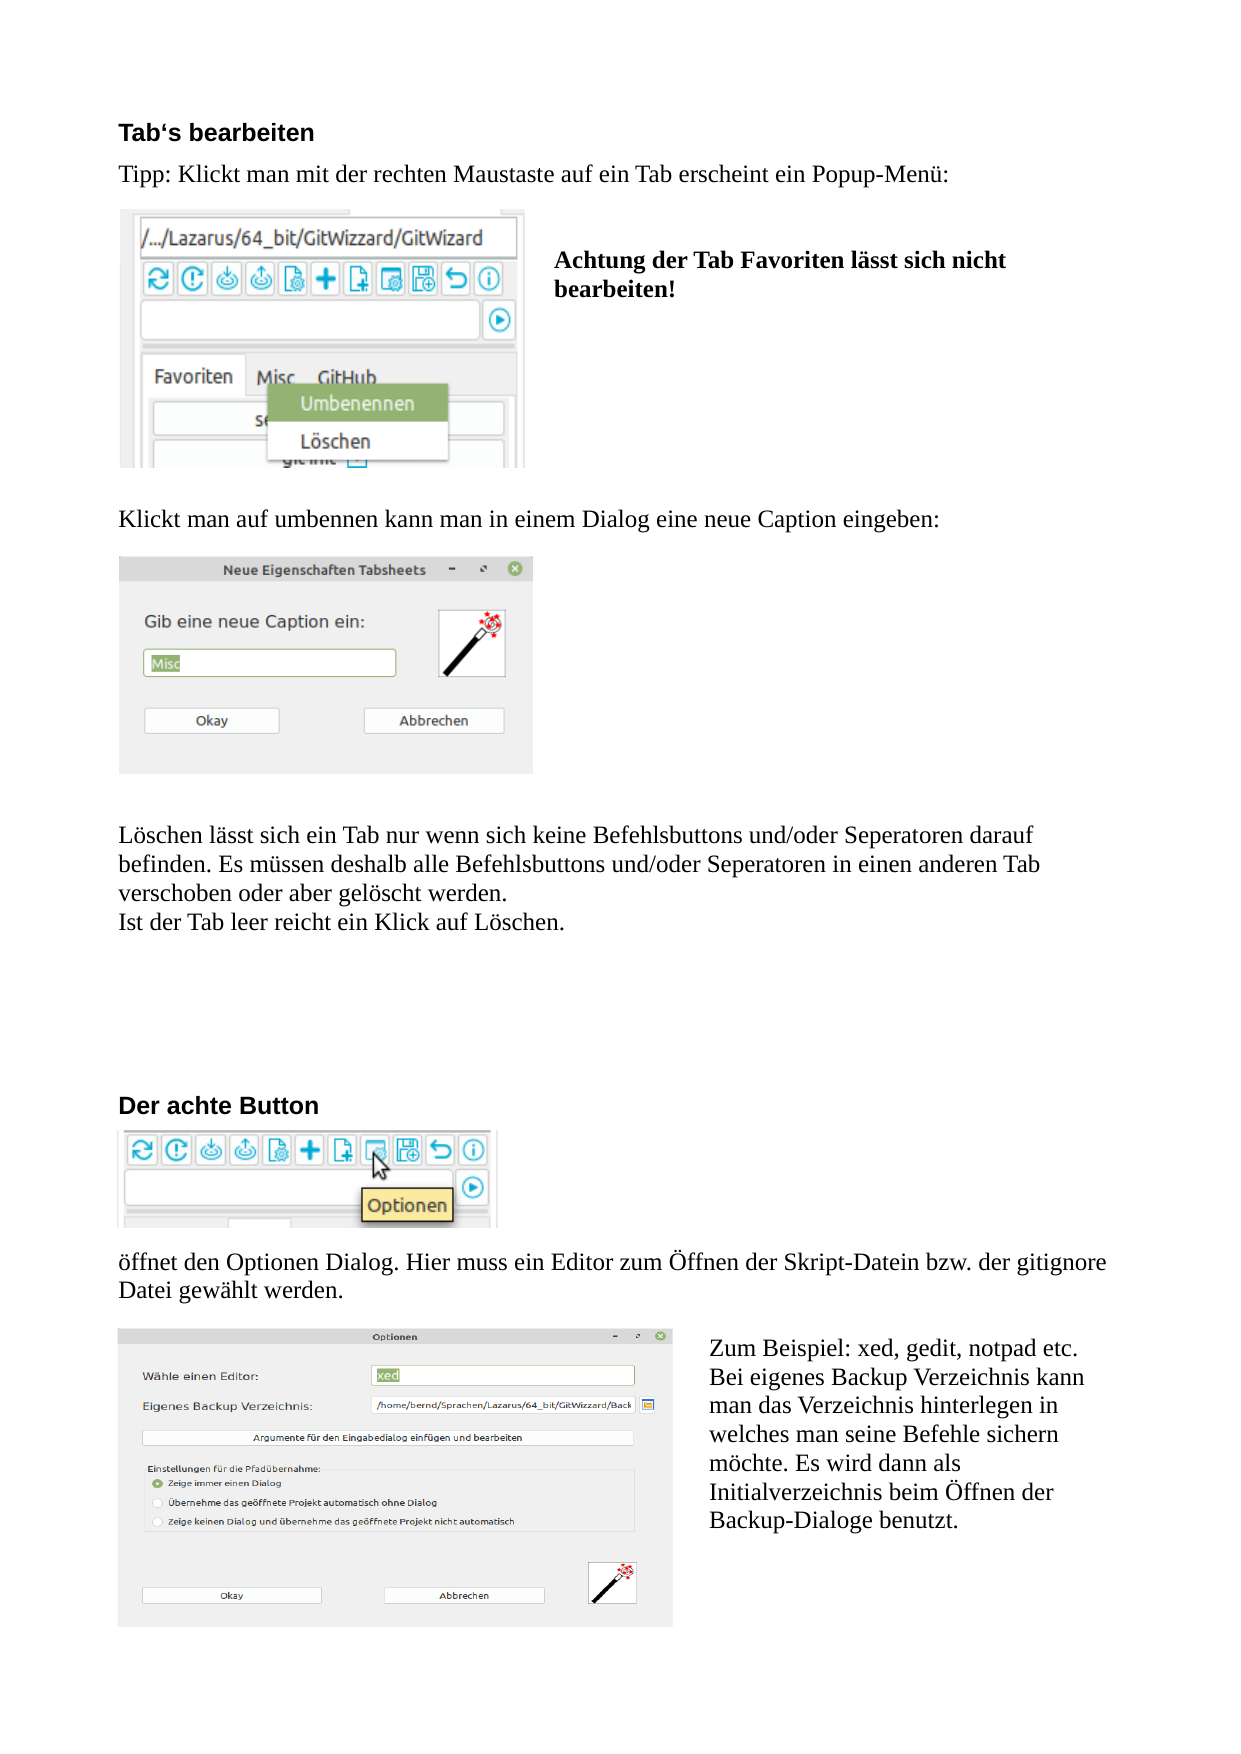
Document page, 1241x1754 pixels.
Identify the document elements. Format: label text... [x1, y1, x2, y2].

text Achtung der Tab Favoriten lässt sich nicht [529, 246, 1122, 274]
text Tipp: Klickt man mit der rechten Maustaste auf ein Tab erscheint ein Popup-Menü: [118, 159, 1122, 188]
text Löschen lässt sich ein Tab nur wenn sich keine Befehlsbuttons und/oder Seperatoren darauf befinden. Es müssen deshalb alle Befehlsbuttons und/oder Seperatoren in einen anderen Tab verschoben oder aber gelöscht werden. [118, 821, 1122, 907]
picture [117, 1130, 504, 1228]
picture [119, 556, 533, 774]
text Ist der Tab leer reicht ein Klick auf Löschen. [118, 907, 1122, 936]
text Backup-Dialoge benutzt. [673, 1506, 1122, 1534]
subtitle Der achte Button [118, 1091, 1122, 1119]
picture [119, 209, 529, 468]
text Bei eigenes Backup Verzeichnis kann [673, 1362, 1122, 1391]
text welches man seine Befehle sichern [673, 1419, 1122, 1448]
text bearbeiten! [529, 274, 1122, 303]
subtitle Tab‘s bearbeiten [118, 118, 1122, 147]
text Zum Beispiel: xed, gedit, notpad etc. [673, 1333, 1122, 1362]
text Initialverzeichnis beim Öffnen der [673, 1477, 1122, 1506]
text Klickt man auf umbennen kann man in einem Dialog eine neue Caption eingeben: [118, 504, 1122, 533]
text öffnet den Optionen Dialog. Hier muss ein Editor zum Öffnen der Skript-Datein bzw. der gitignore Datei gewählt werden. [118, 1247, 1122, 1304]
text man das Verzeichnis hinterlegen in [673, 1391, 1122, 1419]
text möchte. Es wird dann als [673, 1448, 1122, 1477]
picture [117, 1328, 673, 1627]
